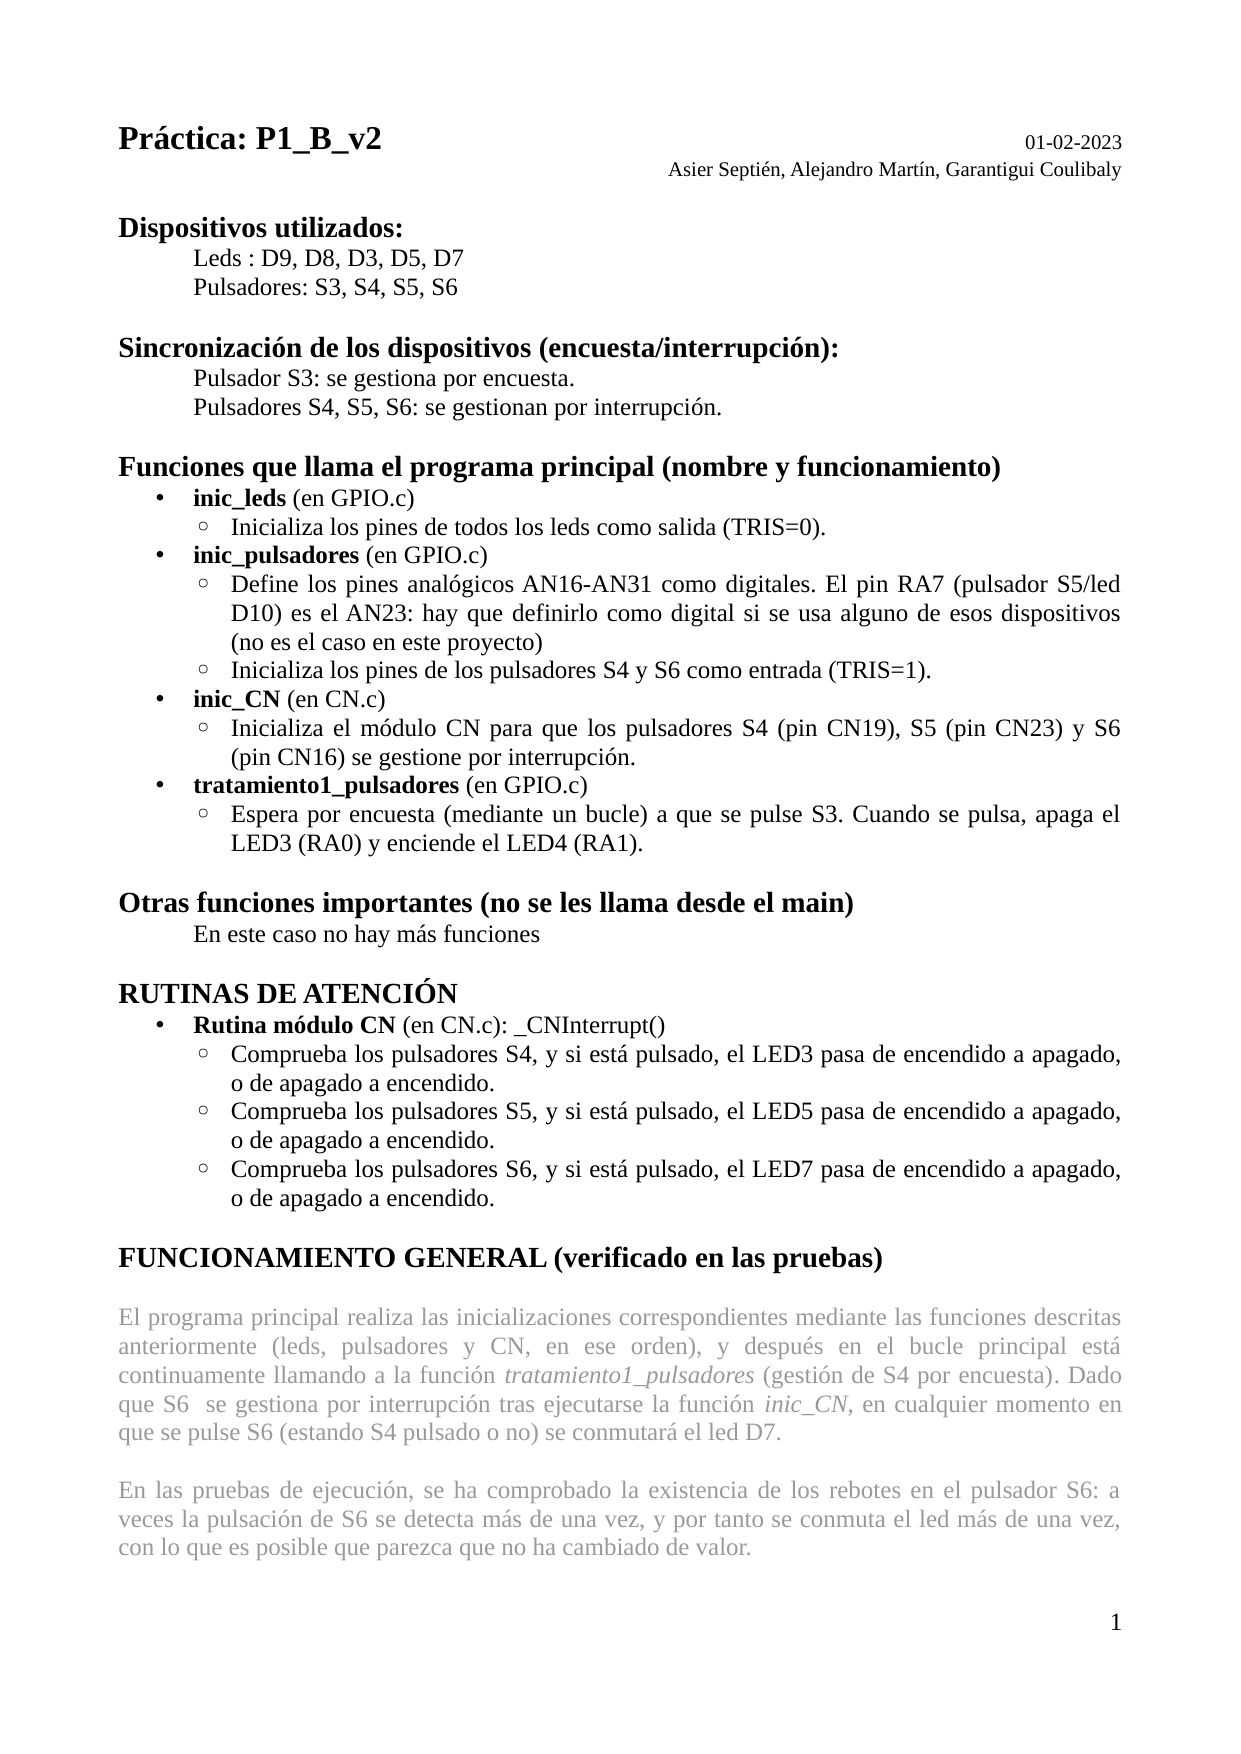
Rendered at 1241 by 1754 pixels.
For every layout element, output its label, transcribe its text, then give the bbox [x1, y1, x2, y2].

text RUTINAS DE ATENCIÓN [118, 977, 1122, 1010]
list inic_pulsadores (en GPIO.c) [156, 541, 1122, 569]
text En las pruebas de ejecución, se ha comprobado la existencia de los rebotes en el pulsador S6: a veces la pulsación de S6 se detecta más de una vez, y por tanto se conmuta el led más de una vez, con lo que es posible que parezca que no ha cambiado de valor. [118, 1475, 1122, 1561]
list Rutina módulo CN (en CN.c): _CNInterrupt() [156, 1010, 1122, 1039]
list inic_leds (en GPIO.c) [156, 483, 1122, 512]
list En este caso no hay más funciones [156, 919, 1122, 948]
text Funciones que llama el programa principal (nombre y funcionamiento) [118, 449, 1122, 483]
list Comprueba los pulsadores S4, y si está pulsado, el LED3 pasa de encendido a apagado, o de apagado a encendido. [193, 1039, 1122, 1096]
list Comprueba los pulsadores S6, y si está pulsado, el LED7 pasa de encendido a apagado, o de apagado a encendido. [193, 1154, 1122, 1211]
list Define los pines analógicos AN16-AN31 como digitales. El pin RA7 (pulsador S5/led D10) es el AN23: hay que definirlo como digital si se usa alguno de esos dispositivos (no es el caso en este proyecto) [193, 569, 1122, 656]
list Inicializa los pines de todos los leds como salida (TRIS=0). [193, 512, 1122, 541]
list Leds : D9, D8, D3, D5, D7 [156, 243, 1122, 272]
text Dispositivos utilizados: [118, 210, 1122, 243]
list Pulsadores: S3, S4, S5, S6 [156, 272, 1122, 301]
text Sincronización de los dispositivos (encuesta/interrupción): [118, 330, 1122, 363]
list Pulsador S3: se gestiona por encuesta. [156, 363, 1122, 392]
list Inicializa los pines de los pulsadores S4 y S6 como entrada (TRIS=1). [193, 656, 1122, 684]
text FUNCIONAMIENTO GENERAL (verificado en las pruebas) [118, 1240, 1122, 1274]
list Espera por encuesta (mediante un bucle) a que se pulse S3. Cuando se pulsa, apaga el LED3 (RA0) y enciende el LED4 (RA1). [193, 799, 1122, 857]
text Otras funciones importantes (no se les llama desde el main) [118, 886, 1122, 919]
list Inicializa el módulo CN para que los pulsadores S4 (pin CN19), S5 (pin CN23) y S6 (pin CN16) se gestione por interrupción. [193, 713, 1122, 771]
list Pulsadores S4, S5, S6: se gestionan por interrupción. [156, 392, 1122, 421]
list Comprueba los pulsadores S5, y si está pulsado, el LED5 pasa de encendido a apagado, o de apagado a encendido. [193, 1096, 1122, 1154]
list tratamiento1_pulsadores (en GPIO.c) [156, 771, 1122, 799]
text El programa principal realiza las inicializaciones correspondientes mediante las funciones descritas anteriormente (leds, pulsadores y CN, en ese orden), y después en el bucle principal está continuamente llamando a la función tratamiento1_pulsadores (gestión de S4 por encuesta). Dado que S6 se gestiona por interrupción tras ejecutarse la función inic_CN, en cualquier momento en que se pulse S6 (estando S4 pulsado o no) se conmutará el led D7. [118, 1302, 1122, 1446]
list inic_CN (en CN.c) [156, 684, 1122, 713]
